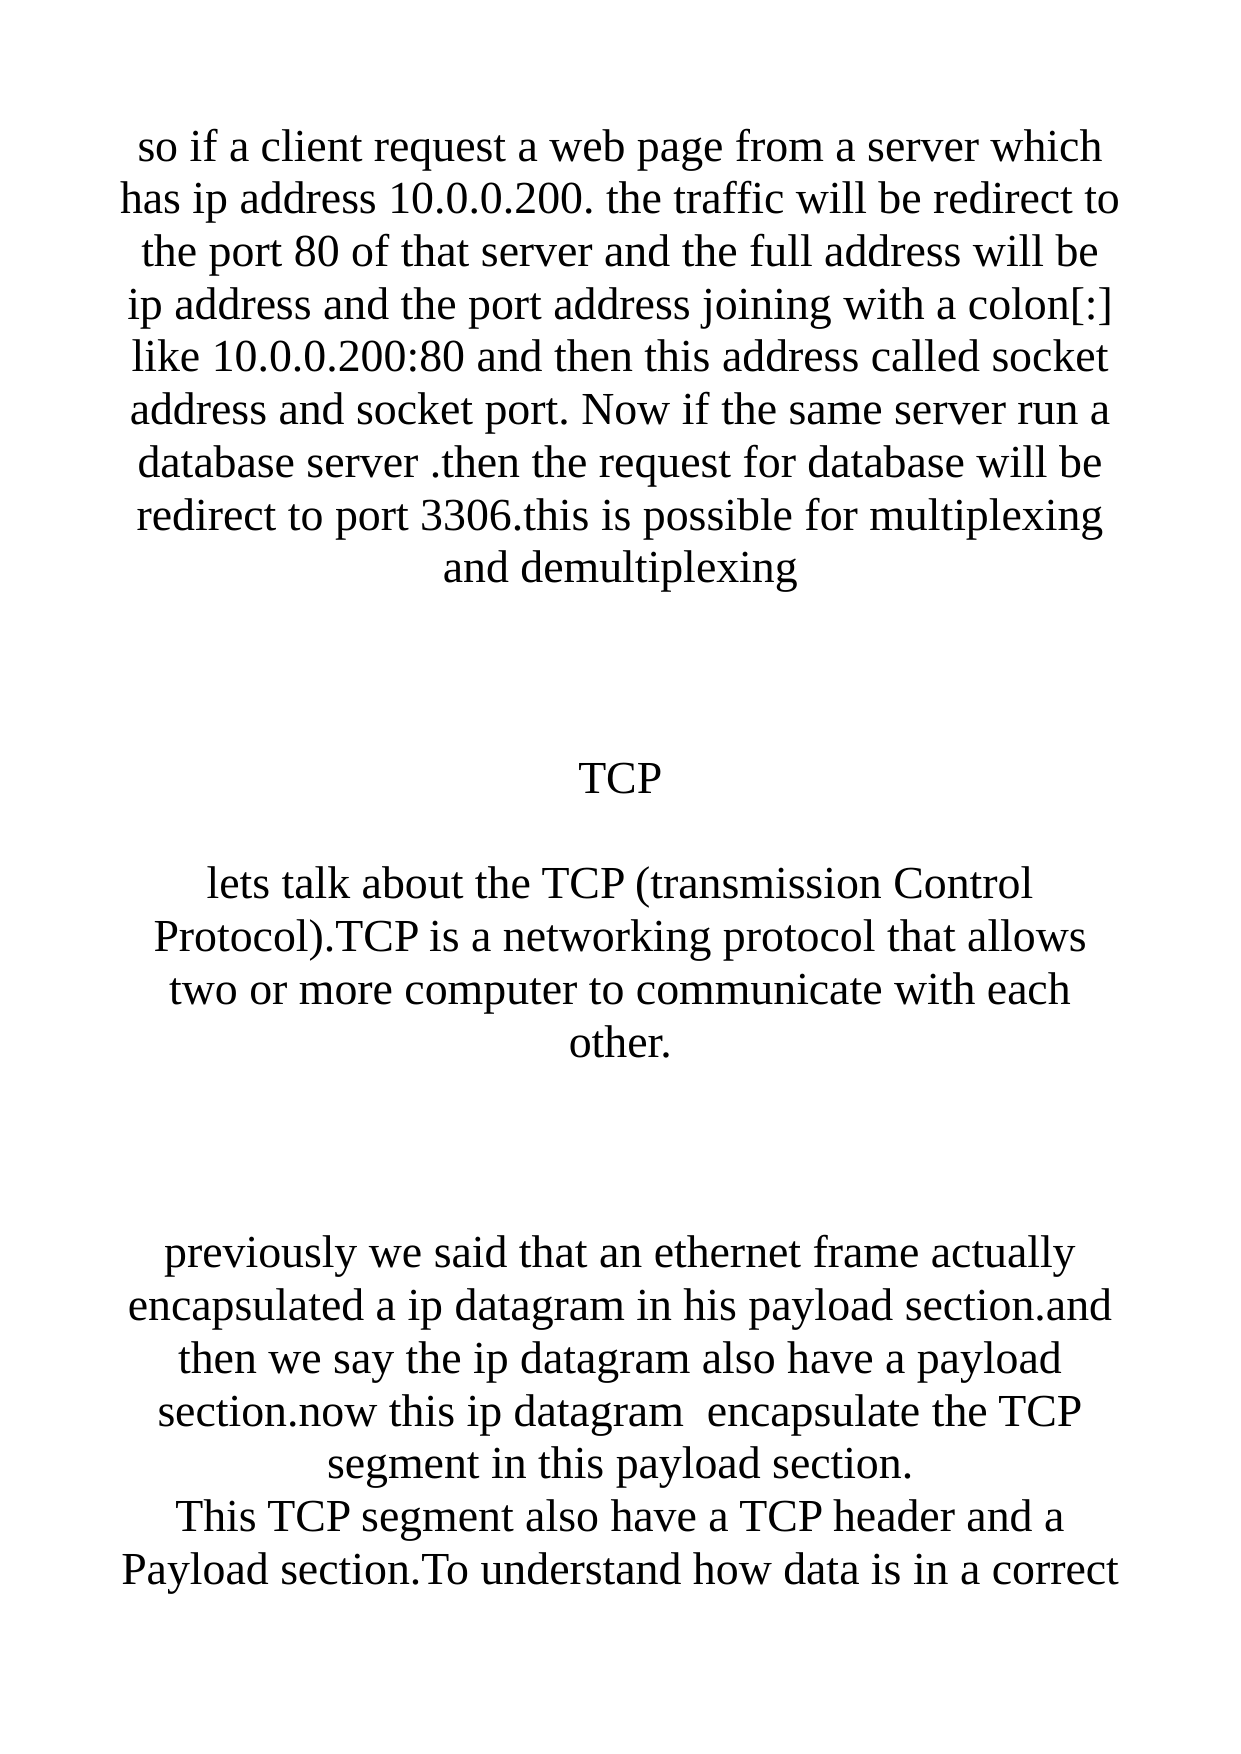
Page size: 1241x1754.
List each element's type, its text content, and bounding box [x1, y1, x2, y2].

text so if a client request a web page from a server which has ip address 10.0.0.200. the traffic will be redirect to the port 80 of that server and the full address will be ip address and the port address joining with a colon[:] [118, 118, 1122, 329]
text TCP [118, 751, 1122, 803]
text lets talk about the TCP (transmission Control Protocol).TCP is a networking protocol that allows two or more computer to communicate with each other. [118, 856, 1122, 1067]
text like 10.0.0.200:80 and then this address called socket address and socket port. Now if the same server run a database server .then the request for database will be redirect to port 3306.this is possible for multiplexing and demultiplexing [118, 329, 1122, 592]
text This TCP segment also have a TCP header and a Payload section.To understand how data is in a correct [118, 1488, 1122, 1594]
text previously we said that an ethernet frame actually encapsulated a ip datagram in his payload section.and then we say the ip datagram also have a payload section.now this ip datagram encapsulate the TCP segment in this payload section. [118, 1225, 1122, 1488]
